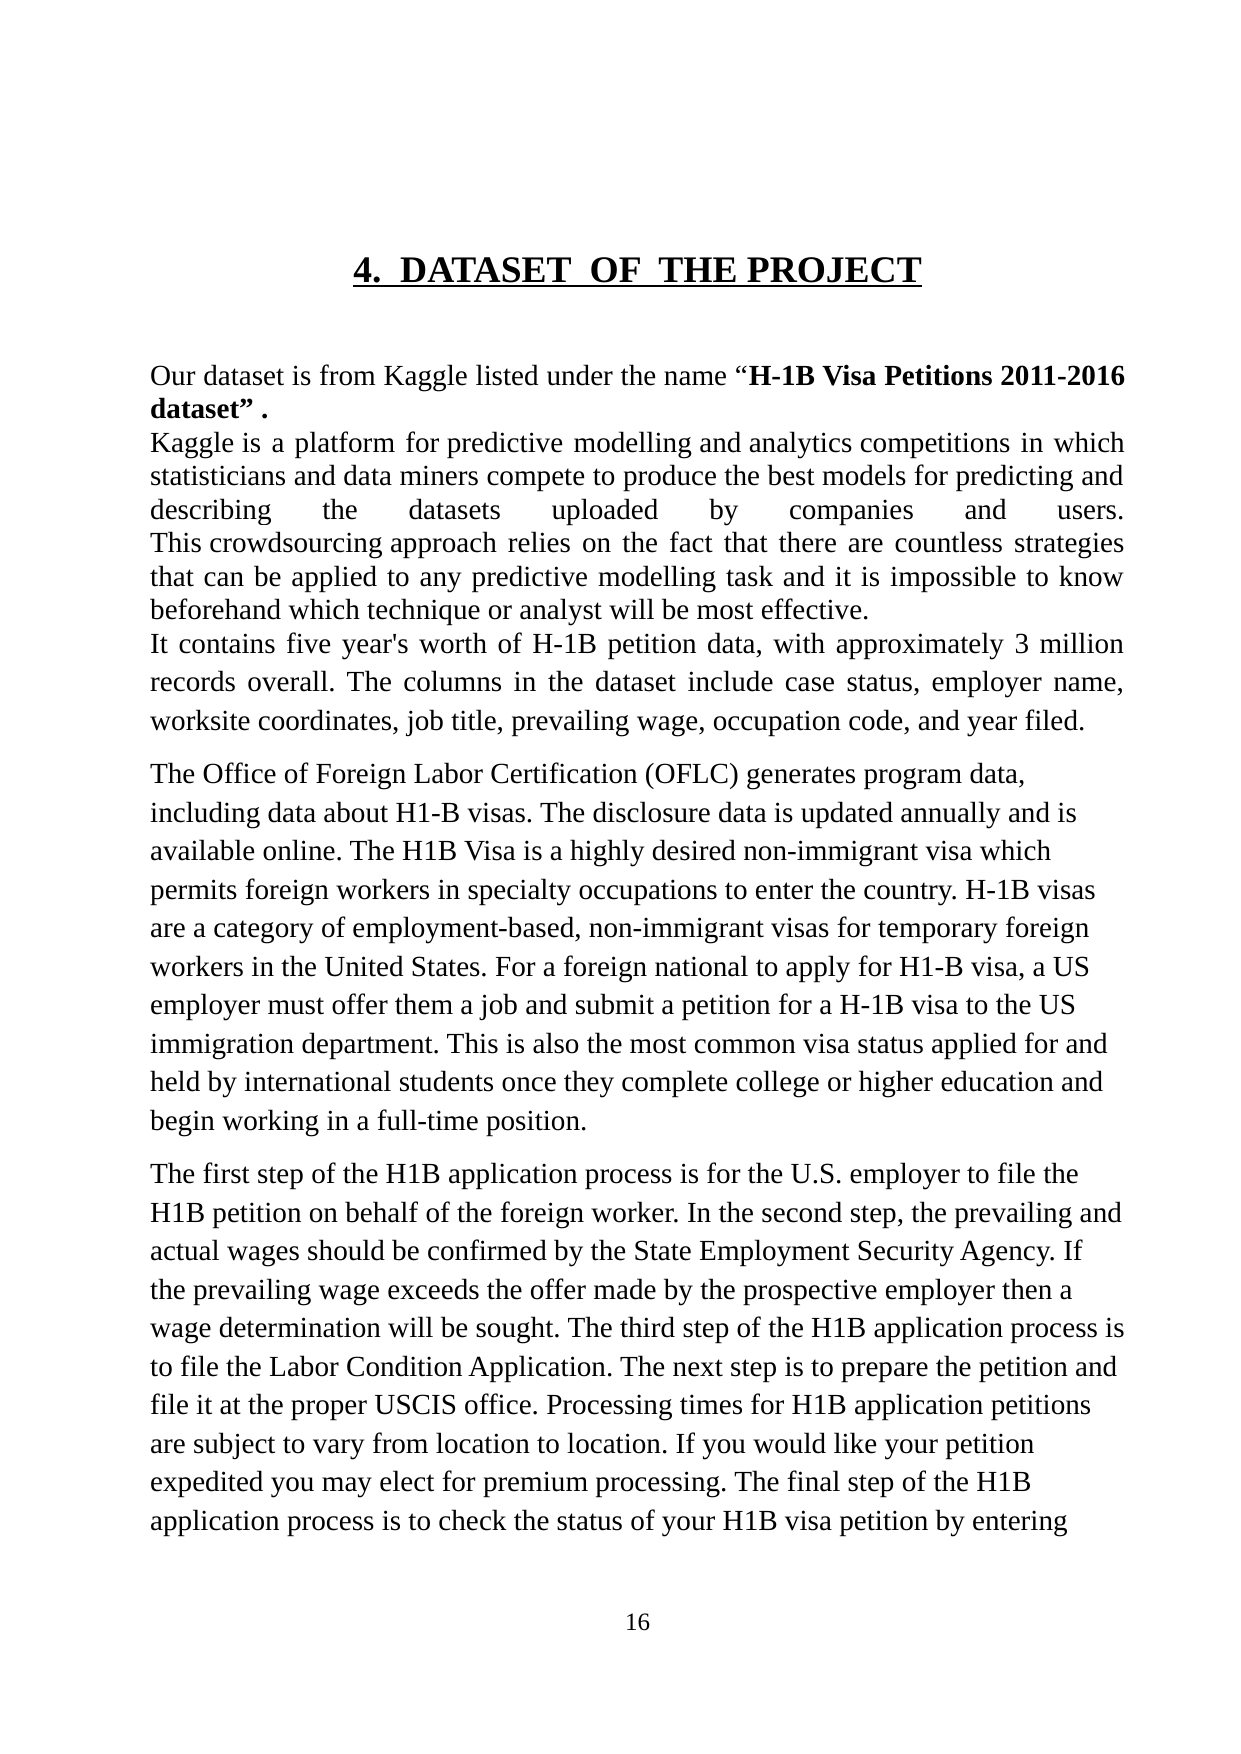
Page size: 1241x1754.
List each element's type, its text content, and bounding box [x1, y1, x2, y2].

text Kaggle is a platform for predictive modelling and analytics competitions in which statisticians and data miners compete to produce the best models for predicting and describing the datasets uploaded by companies and users. This crowdsourcing approach relies on the fact that there are countless strategies that can be applied to any predictive modelling task and it is impossible to know beforehand which technique or analyst will be most effective. [150, 425, 1125, 626]
text The Office of Foreign Labor Certification (OFLC) generates program data, including data about H1-B visas. The disclosure data is updated annually and is available online. The H1B Visa is a highly desired non-immigrant visa which permits foreign workers in specialty occupations to enter the country. H-1B visas are a category of employment-based, non-immigrant visas for temporary foreign workers in the United States. For a foreign national to apply for H1-B visa, a US employer must offer them a job and submit a petition for a H-1B visa to the US immigration department. This is also the most common visa status applied for and held by international students once they complete college or higher education and begin working in a full-time position. [150, 756, 1125, 1137]
text The first step of the H1B application process is for the U.S. employer to file the H1B petition on behalf of the foreign worker. In the second step, the prevailing and actual wages should be confirmed by the State Employment Security Agency. If the prevailing wage exceeds the offer made by the prospective employer then a wage determination will be sought. The third step of the H1B application process is to file the Labor Condition Application. The next step is to prepare the petition and file it at the proper USCIS office. Processing times for H1B application petitions are subject to vary from location to location. If you would like your petition expedited you may elect for premium processing. The final step of the H1B application process is to check the status of your H1B visa petition by entering [150, 1156, 1125, 1537]
text 4. DATASET OF THE PROJECT [150, 247, 1125, 291]
text It contains five year's worth of H-1B petition data, with approximately 3 million records overall. The columns in the dataset include case status, employer name, worksite coordinates, job title, prevailing wage, occupation code, and year filed. [150, 626, 1125, 737]
text Our dataset is from Kaggle listed under the name “H-1B Visa Petitions 2011-2016 dataset” . [150, 358, 1125, 425]
